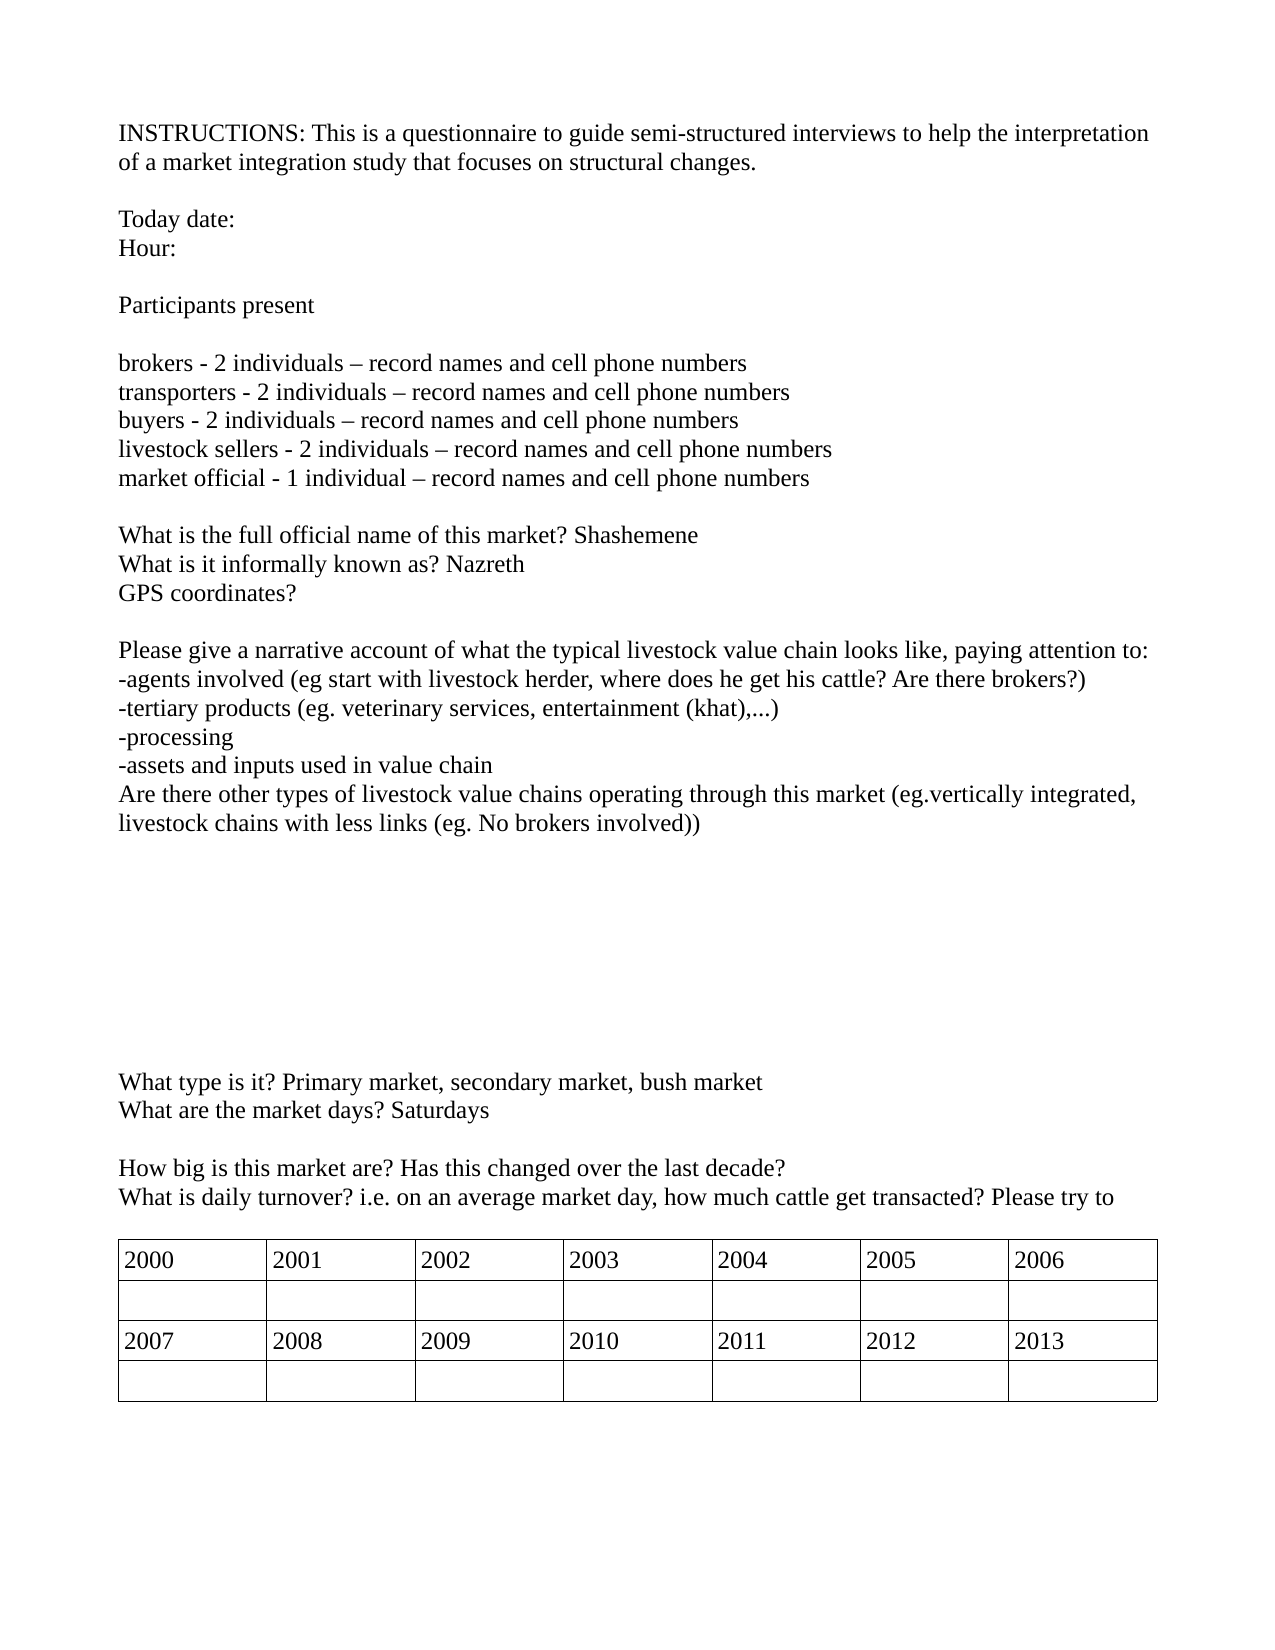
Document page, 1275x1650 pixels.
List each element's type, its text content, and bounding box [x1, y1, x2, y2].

text brokers - 2 individuals – record names and cell phone numbers [118, 348, 1157, 377]
text Please give a narrative account of what the typical livestock value chain looks like, paying attention to: [118, 636, 1157, 664]
table_header 2006 [1009, 1240, 1157, 1280]
table_cell 2013 [1009, 1321, 1157, 1360]
table_cell [119, 1281, 266, 1320]
text -processing [118, 722, 1157, 751]
table_cell 2009 [416, 1321, 563, 1360]
table_cell [267, 1281, 415, 1320]
text Today date: [118, 204, 1157, 233]
table_header 2004 [713, 1240, 860, 1280]
table_cell [564, 1281, 712, 1320]
text What is daily turnover? i.e. on an average market day, how much cattle get transacted? Please try to [118, 1182, 1157, 1211]
table_header 2000 [119, 1240, 266, 1280]
table_cell [1009, 1281, 1157, 1320]
table_cell 2007 [119, 1321, 266, 1360]
table_cell [1009, 1361, 1157, 1401]
table_cell [861, 1281, 1008, 1320]
text transporters - 2 individuals – record names and cell phone numbers [118, 377, 1157, 406]
table_cell 2012 [861, 1321, 1008, 1360]
text What is the full official name of this market? Shashemene [118, 521, 1157, 549]
table_cell 2010 [564, 1321, 712, 1360]
text Participants present [118, 291, 1157, 319]
table_cell [416, 1361, 563, 1401]
table_cell 2011 [713, 1321, 860, 1360]
table_cell 2008 [267, 1321, 415, 1360]
table_cell [713, 1281, 860, 1320]
table_header 2005 [861, 1240, 1008, 1280]
table_cell [267, 1361, 415, 1401]
table_cell [564, 1361, 712, 1401]
table_header 2003 [564, 1240, 712, 1280]
table_cell [119, 1361, 266, 1401]
text What type is it? Primary market, secondary market, bush market [118, 1067, 1157, 1096]
text buyers - 2 individuals – record names and cell phone numbers [118, 406, 1157, 434]
table_header 2002 [416, 1240, 563, 1280]
text -tertiary products (eg. veterinary services, entertainment (khat),...) [118, 693, 1157, 722]
table_cell [713, 1361, 860, 1401]
table_cell [861, 1361, 1008, 1401]
text Hour: [118, 233, 1157, 262]
text What is it informally known as? Nazreth [118, 549, 1157, 578]
text How big is this market are? Has this changed over the last decade? [118, 1153, 1157, 1182]
text -assets and inputs used in value chain [118, 751, 1157, 779]
text -agents involved (eg start with livestock herder, where does he get his cattle? Are there brokers?) [118, 664, 1157, 693]
table_header 2001 [267, 1240, 415, 1280]
text What are the market days? Saturdays [118, 1096, 1157, 1124]
text market official - 1 individual – record names and cell phone numbers [118, 463, 1157, 492]
text Are there other types of livestock value chains operating through this market (eg.vertically integrated, livestock chains with less links (eg. No brokers involved)) [118, 779, 1157, 837]
text livestock sellers - 2 individuals – record names and cell phone numbers [118, 434, 1157, 463]
text INSTRUCTIONS: This is a questionnaire to guide semi-structured interviews to help the interpretation of a market integration study that focuses on structural changes. [118, 118, 1157, 176]
text GPS coordinates? [118, 578, 1157, 607]
table_cell [416, 1281, 563, 1320]
